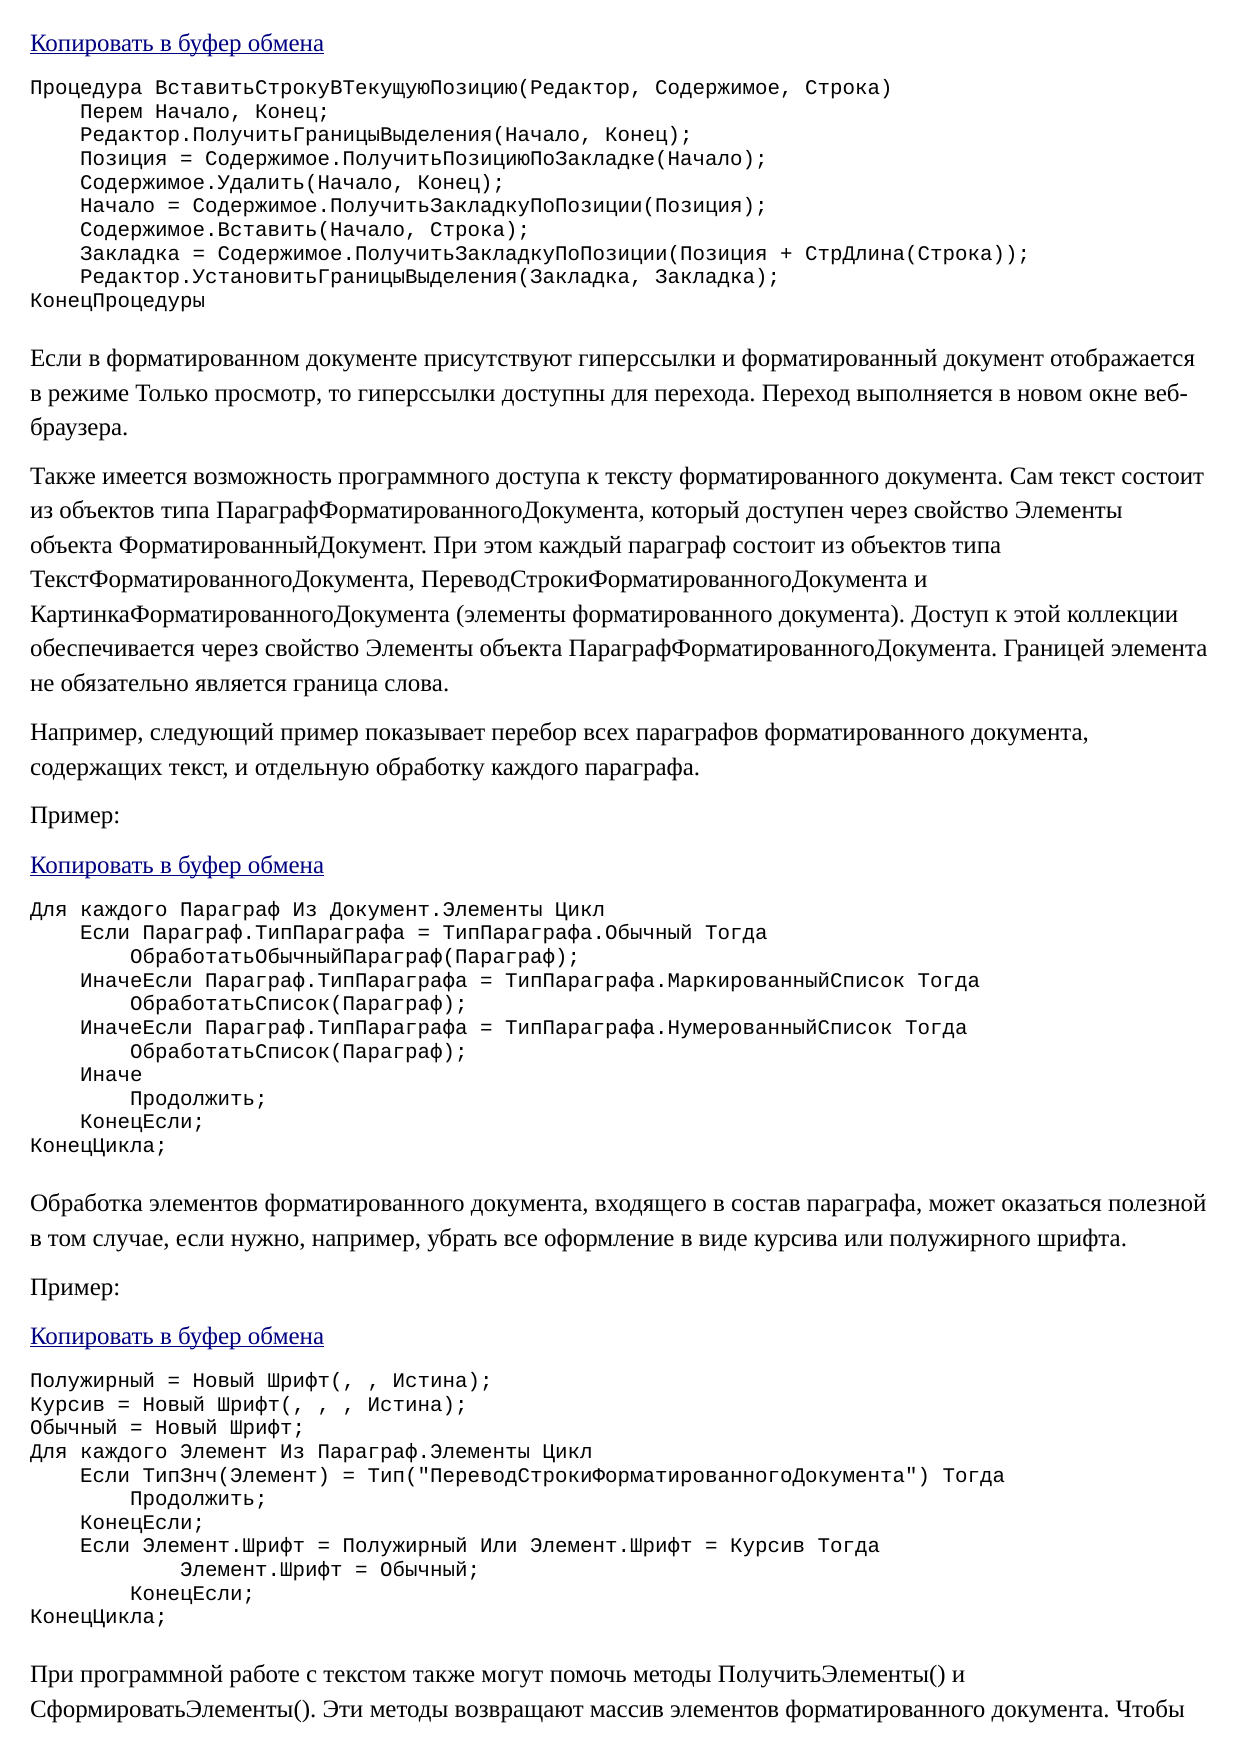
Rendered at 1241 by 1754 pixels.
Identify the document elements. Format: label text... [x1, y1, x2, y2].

text Копировать в буфер обмена [30, 1321, 1211, 1350]
text КонецЕсли; [30, 1583, 1211, 1606]
text Закладка = Содержимое.ПолучитьЗакладкуПоПозиции(Позиция + СтрДлина(Строка)); [30, 243, 1211, 266]
text Для каждого Параграф Из Документ.Элементы Цикл [30, 899, 1211, 922]
text КонецЕсли; [30, 1112, 1211, 1135]
text Обычный = Новый Шрифт; [30, 1417, 1211, 1441]
text Копировать в буфер обмена [30, 28, 1211, 57]
text Продолжить; [30, 1488, 1211, 1512]
text Для каждого Элемент Из Параграф.Элементы Цикл [30, 1441, 1211, 1464]
text Позиция = Содержимое.ПолучитьПозициюПоЗакладке(Начало); [30, 148, 1211, 172]
text КонецЦикла; [30, 1135, 1211, 1159]
text КонецЕсли; [30, 1512, 1211, 1536]
text Например, следующий пример показывает перебор всех параграфов форматированного документа, содержащих текст, и отдельную обработку каждого параграфа. [30, 717, 1211, 780]
text Если ТипЗнч(Элемент) = Тип("ПереводСтрокиФорматированногоДокумента") Тогда [30, 1464, 1211, 1488]
text ИначеЕсли Параграф.ТипПараграфа = ТипПараграфа.НумерованныйСписок Тогда [30, 1017, 1211, 1041]
text КонецПроцедуры [30, 290, 1211, 314]
text При программной работе с текстом также могут помочь методы ПолучитьЭлементы() и СформироватьЭлементы(). Эти методы возвращают массив элементов форматированного документа. Чтобы [30, 1659, 1211, 1723]
text Начало = Содержимое.ПолучитьЗакладкуПоПозиции(Позиция); [30, 195, 1211, 219]
text Элемент.Шрифт = Обычный; [30, 1559, 1211, 1583]
text ОбработатьОбычныйПараграф(Параграф); [30, 946, 1211, 970]
text Процедура ВставитьСтрокуВТекущуюПозицию(Редактор, Содержимое, Строка) [30, 77, 1211, 101]
text КонецЦикла; [30, 1606, 1211, 1630]
text Если Элемент.Шрифт = Полужирный Или Элемент.Шрифт = Курсив Тогда [30, 1536, 1211, 1559]
text Обработка элементов форматированного документа, входящего в состав параграфа, может оказаться полезной в том случае, если нужно, например, убрать все оформление в виде курсива или полужирного шрифта. [30, 1188, 1211, 1252]
text Содержимое.Вставить(Начало, Строка); [30, 219, 1211, 243]
text ОбработатьСписок(Параграф); [30, 993, 1211, 1017]
text ИначеЕсли Параграф.ТипПараграфа = ТипПараграфа.МаркированныйСписок Тогда [30, 970, 1211, 993]
text Курсив = Новый Шрифт(, , , Истина); [30, 1394, 1211, 1417]
text Полужирный = Новый Шрифт(, , Истина); [30, 1370, 1211, 1394]
text Продолжить; [30, 1088, 1211, 1112]
text Содержимое.Удалить(Начало, Конец); [30, 172, 1211, 195]
text Если в форматированном документе присутствуют гиперссылки и форматированный документ отображается в режиме Только просмотр, то гиперссылки доступны для перехода. Переход выполняется в новом окне веб-браузера. [30, 343, 1211, 441]
text Иначе [30, 1064, 1211, 1088]
text Копировать в буфер обмена [30, 850, 1211, 878]
text Перем Начало, Конец; [30, 101, 1211, 124]
text Пример: [30, 801, 1211, 829]
text Также имеется возможность программного доступа к тексту форматированного документа. Сам текст состоит из объектов типа ПараграфФорматированногоДокумента, который доступен через свойство Элементы объекта ФорматированныйДокумент. При этом каждый параграф состоит из объектов типа ТекстФорматированногоДокумента, ПереводСтрокиФорматированногоДокумента и КартинкаФорматированногоДокумента (элементы форматированного документа). Доступ к этой коллекции обеспечивается через свойство Элементы объекта ПараграфФорматированногоДокумента. Границей элемента не обязательно является граница слова. [30, 461, 1211, 697]
text Пример: [30, 1272, 1211, 1301]
text Редактор.ПолучитьГраницыВыделения(Начало, Конец); [30, 124, 1211, 148]
text ОбработатьСписок(Параграф); [30, 1041, 1211, 1064]
text Редактор.УстановитьГраницыВыделения(Закладка, Закладка); [30, 266, 1211, 290]
text Если Параграф.ТипПараграфа = ТипПараграфа.Обычный Тогда [30, 922, 1211, 946]
